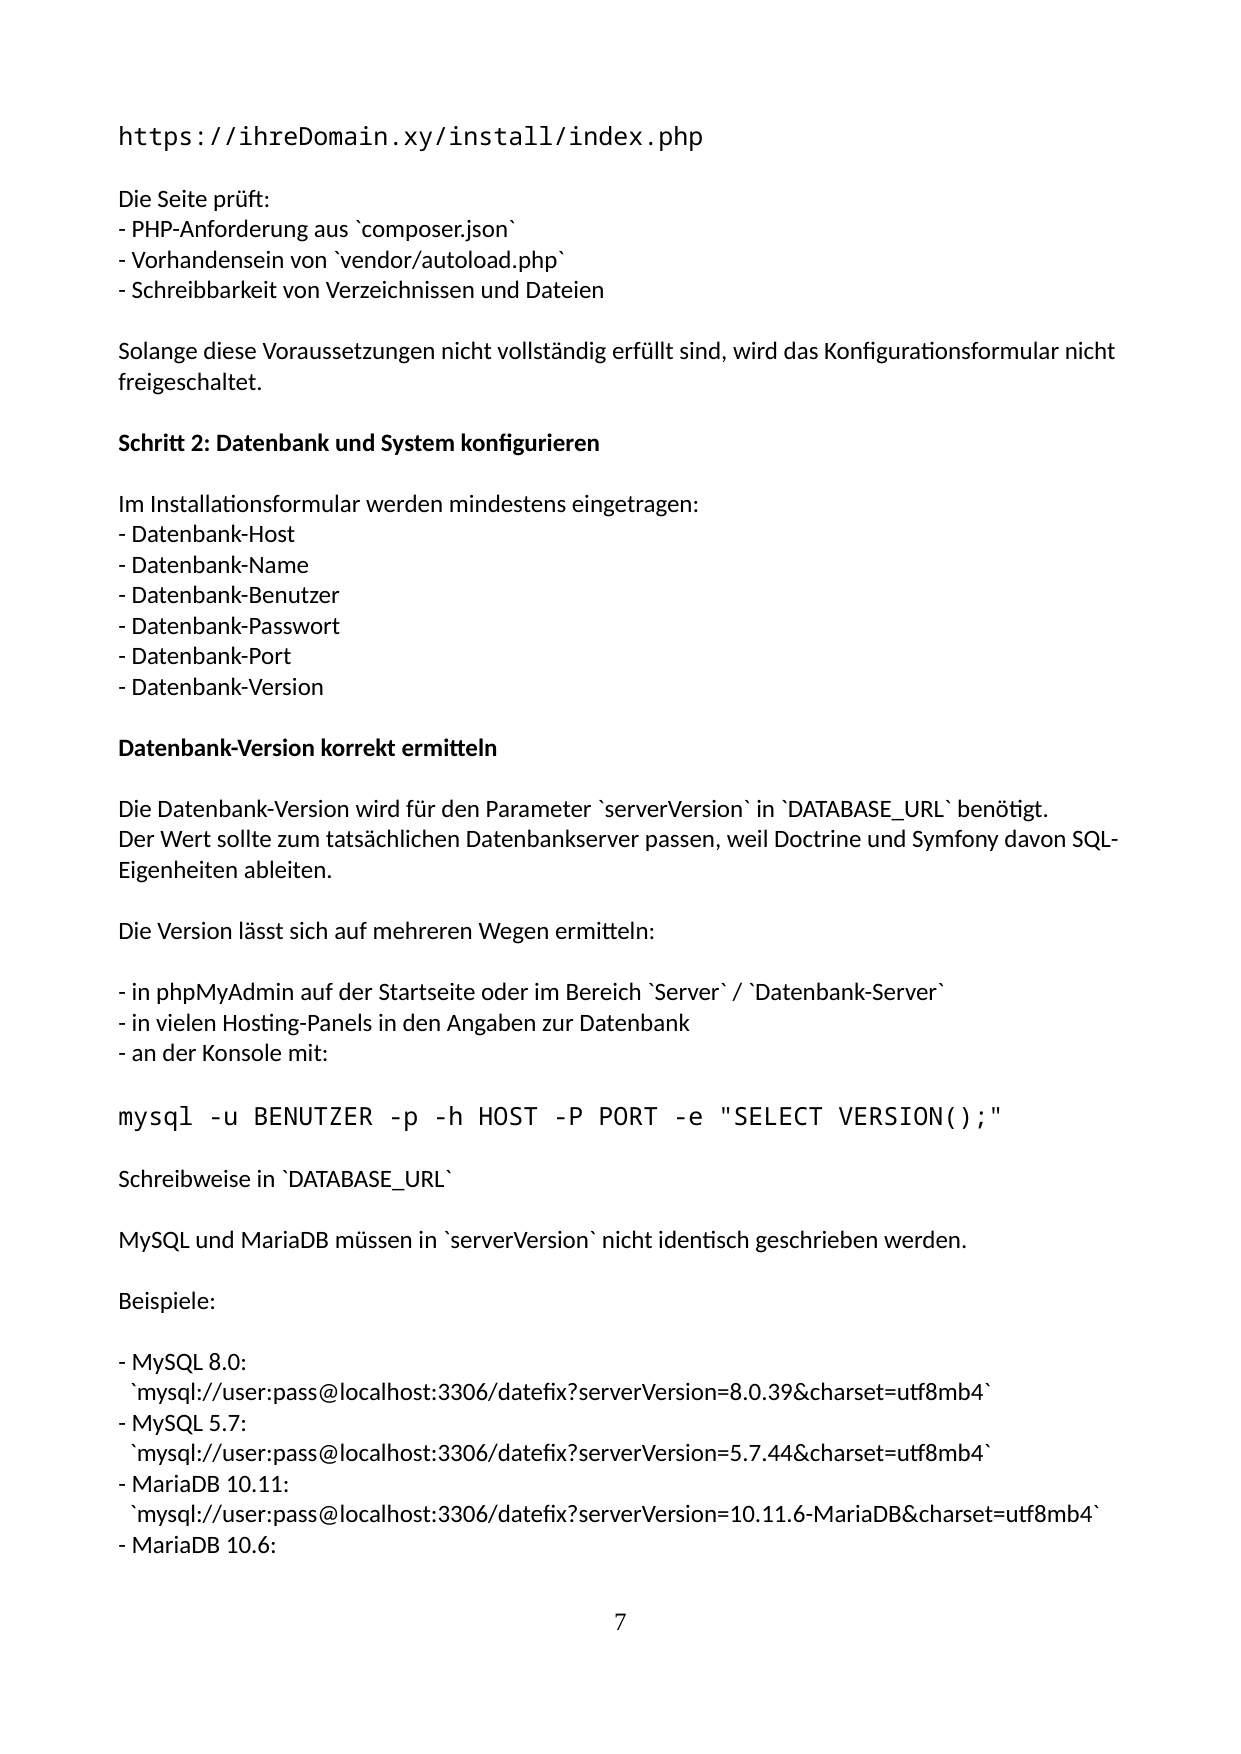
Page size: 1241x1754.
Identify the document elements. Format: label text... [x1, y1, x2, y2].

text https://ihreDomain.xy/install/index.php Die Seite prüft: - PHP-Anforderung aus `composer.json` - Vorhandensein von `vendor/autoload.php` - Schreibbarkeit von Verzeichnissen und Dateien Solange diese Voraussetzungen nicht vollständig erfüllt sind, wird das Konfigurationsformular nicht freigeschaltet. Schritt 2: Datenbank und System konfigurieren Im Installationsformular werden mindestens eingetragen: - Datenbank-Host - Datenbank-Name - Datenbank-Benutzer - Datenbank-Passwort - Datenbank-Port - Datenbank-Version Datenbank-Version korrekt ermitteln Die Datenbank-Version wird für den Parameter `serverVersion` in `DATABASE_URL` benötigt. Der Wert sollte zum tatsächlichen Datenbankserver passen, weil Doctrine und Symfony davon SQL-Eigenheiten ableiten. Die Version lässt sich auf mehreren Wegen ermitteln: - in phpMyAdmin auf der Startseite oder im Bereich `Server` / `Datenbank-Server` - in vielen Hosting-Panels in den Angaben zur Datenbank - an der Konsole mit: mysql -u BENUTZER -p -h HOST -P PORT -e "SELECT VERSION();" Schreibweise in `DATABASE_URL` MySQL und MariaDB müssen in `serverVersion` nicht identisch geschrieben werden. Beispiele: - MySQL 8.0: `mysql://user:pass@localhost:3306/datefix?serverVersion=8.0.39&charset=utf8mb4` - MySQL 5.7: `mysql://user:pass@localhost:3306/datefix?serverVersion=5.7.44&charset=utf8mb4` - MariaDB 10.11: `mysql://user:pass@localhost:3306/datefix?serverVersion=10.11.6-MariaDB&charset=utf8mb4` - MariaDB 10.6: [118, 118, 1122, 1560]
